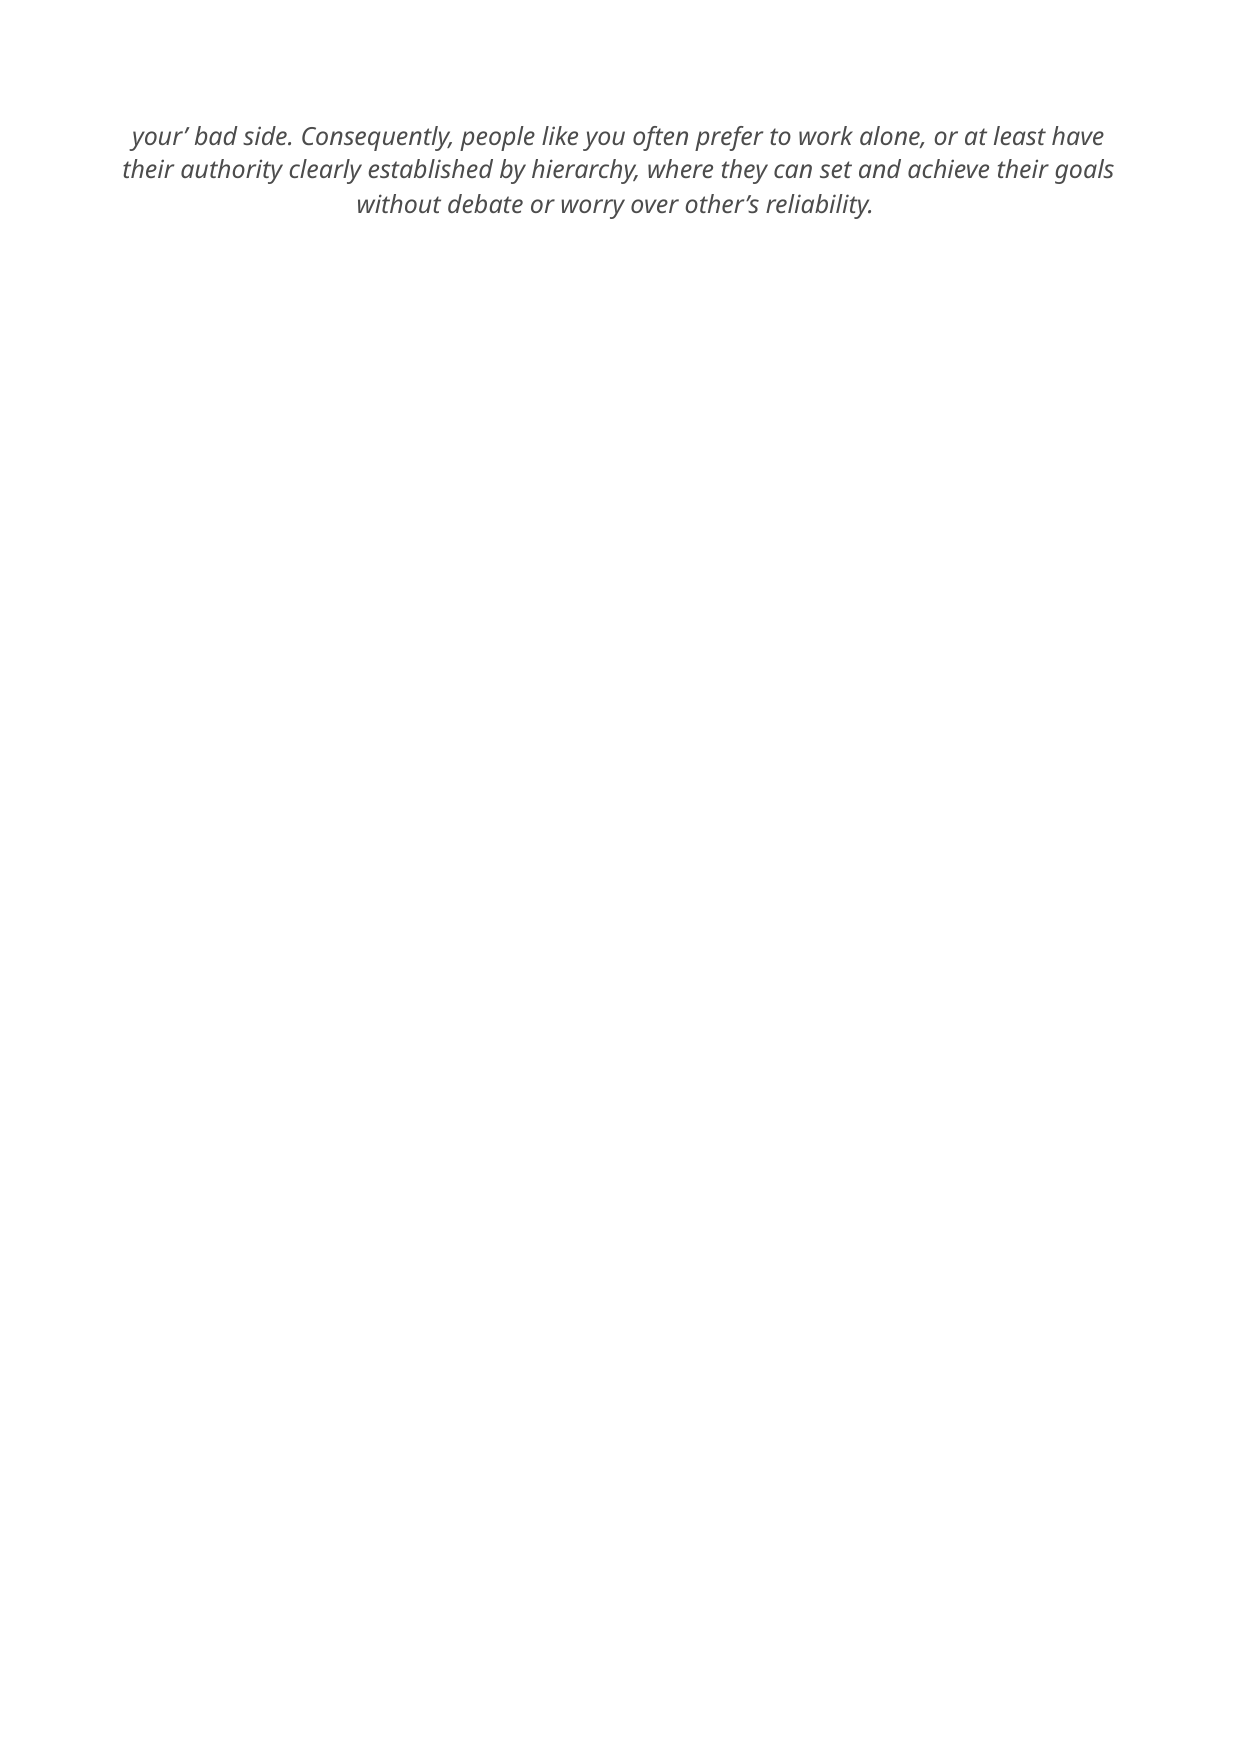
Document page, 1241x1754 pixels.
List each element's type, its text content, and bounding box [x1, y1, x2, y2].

text your’ bad side. Consequently, people like you often prefer to work alone, or at least have their authority clearly established by hierarchy, where they can set and achieve their goals without debate or worry over other’s reliability. [118, 118, 1122, 220]
